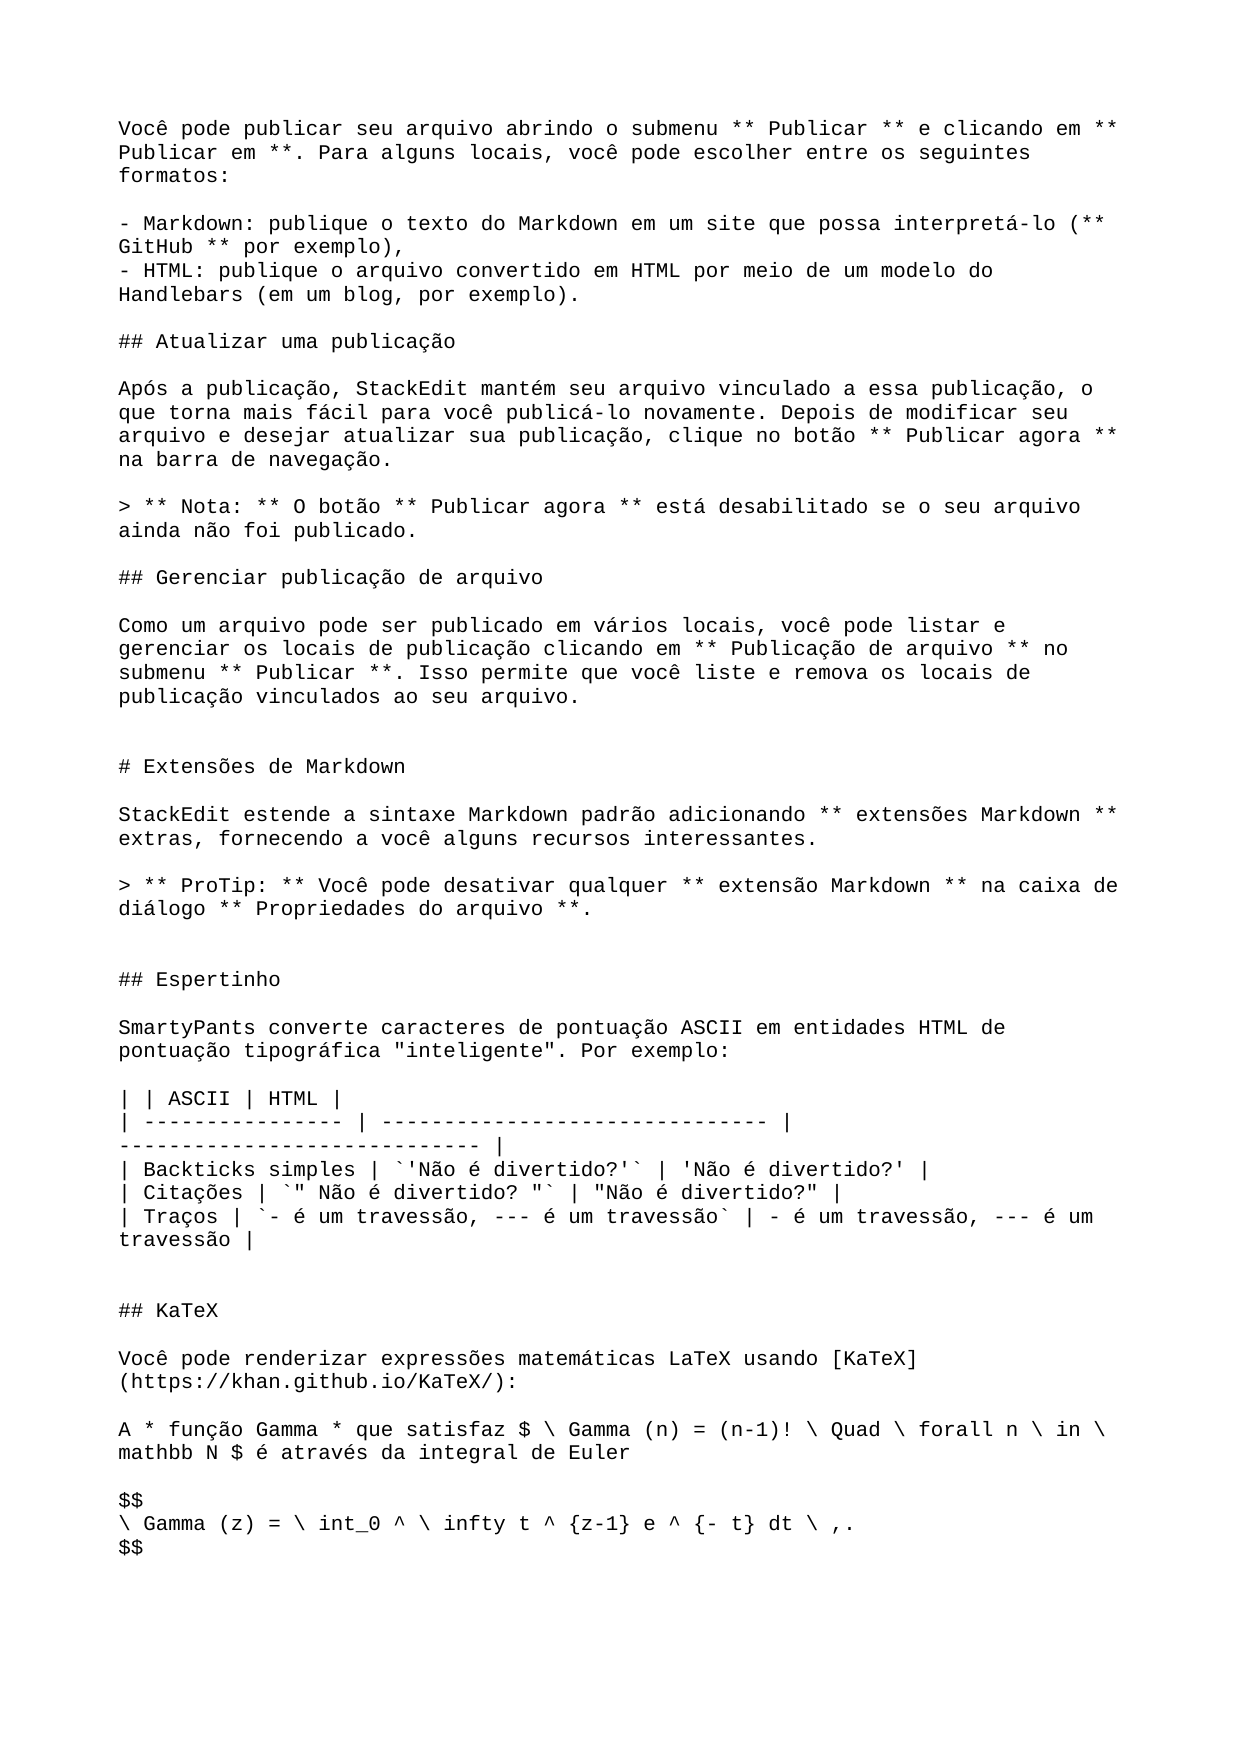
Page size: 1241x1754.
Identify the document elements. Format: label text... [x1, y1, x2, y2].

text | Traços | `- é um travessão, --- é um travessão` | - é um travessão, --- é um travessão | [118, 1206, 1122, 1253]
text $$ [118, 1489, 1122, 1513]
text > ** ProTip: ** Você pode desativar qualquer ** extensão Markdown ** na caixa de diálogo ** Propriedades do arquivo **. [118, 875, 1122, 922]
text A * função Gamma * que satisfaz $ \ Gamma (n) = (n-1)! \ Quad \ forall n \ in \ mathbb N $ é através da integral de Euler [118, 1419, 1122, 1466]
text StackEdit estende a sintaxe Markdown padrão adicionando ** extensões Markdown ** extras, fornecendo a você alguns recursos interessantes. [118, 804, 1122, 851]
text ## Atualizar uma publicação [118, 331, 1122, 354]
text Você pode renderizar expressões matemáticas LaTeX usando [KaTeX] (https://khan.github.io/KaTeX/): [118, 1348, 1122, 1395]
text SmartyPants converte caracteres de pontuação ASCII em entidades HTML de pontuação tipográfica "inteligente". Por exemplo: [118, 1017, 1122, 1064]
text - Markdown: publique o texto do Markdown em um site que possa interpretá-lo (** GitHub ** por exemplo), [118, 213, 1122, 260]
text | Backticks simples | `'Não é divertido?'` | 'Não é divertido?' | [118, 1158, 1122, 1182]
text - HTML: publique o arquivo convertido em HTML por meio de um modelo do Handlebars (em um blog, por exemplo). [118, 260, 1122, 307]
text | | ASCII | HTML | [118, 1088, 1122, 1111]
text ## Gerenciar publicação de arquivo [118, 567, 1122, 591]
text | Citações | `" Não é divertido? "` | "Não é divertido?" | [118, 1182, 1122, 1206]
text ## KaTeX [118, 1300, 1122, 1324]
text Como um arquivo pode ser publicado em vários locais, você pode listar e gerenciar os locais de publicação clicando em ** Publicação de arquivo ** no submenu ** Publicar **. Isso permite que você liste e remova os locais de publicação vinculados ao seu arquivo. [118, 615, 1122, 709]
text $$ [118, 1537, 1122, 1561]
text > ** Nota: ** O botão ** Publicar agora ** está desabilitado se o seu arquivo ainda não foi publicado. [118, 496, 1122, 544]
text Você pode publicar seu arquivo abrindo o submenu ** Publicar ** e clicando em ** Publicar em **. Para alguns locais, você pode escolher entre os seguintes formatos: [118, 118, 1122, 189]
text # Extensões de Markdown [118, 757, 1122, 780]
text ## Espertinho [118, 969, 1122, 993]
text \ Gamma (z) = \ int_0 ^ \ infty t ^ {z-1} e ^ {- t} dt \ ,. [118, 1513, 1122, 1537]
text Após a publicação, StackEdit mantém seu arquivo vinculado a essa publicação, o que torna mais fácil para você publicá-lo novamente. Depois de modificar seu arquivo e desejar atualizar sua publicação, clique no botão ** Publicar agora ** na barra de navegação. [118, 378, 1122, 473]
text | ---------------- | ------------------------------- | ----------------------------- | [118, 1111, 1122, 1158]
